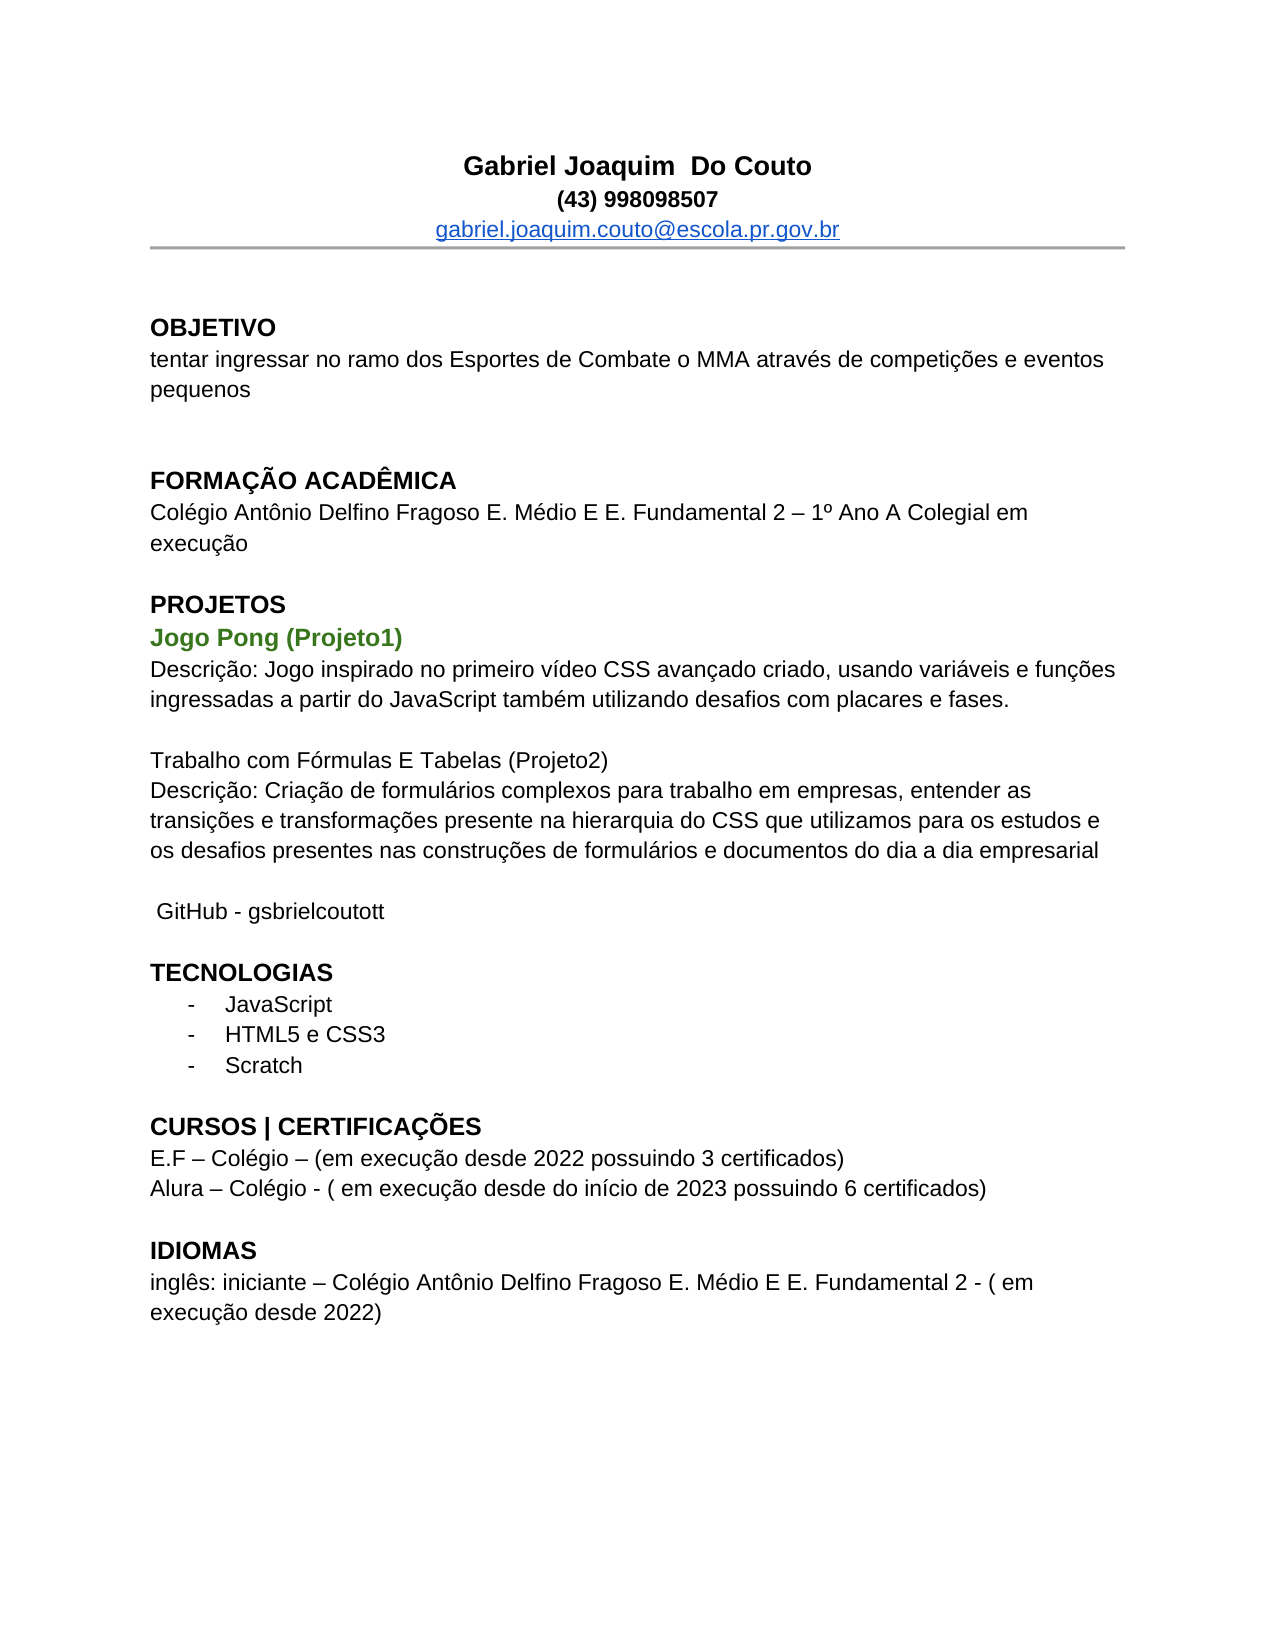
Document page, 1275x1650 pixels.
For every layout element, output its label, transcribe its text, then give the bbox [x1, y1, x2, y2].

text OBJETIVO [150, 312, 1125, 341]
text IDIOMAS [150, 1236, 1125, 1264]
text PROJETOS [150, 590, 1125, 619]
text CURSOS | CERTIFICAÇÕES [150, 1112, 1125, 1141]
text Gabriel Joaquim Do Couto [150, 150, 1125, 181]
text inglês: iniciante – Colégio Antônio Delfino Fragoso E. Médio E E. Fundamental 2 - ( em execução desde 2022) [150, 1269, 1125, 1325]
text gabriel.joaquim.couto@escola.pr.gov.br [150, 216, 1125, 242]
text GitHub - gsbrielcoutott [150, 898, 1125, 924]
text tentar ingressar no ramo dos Esportes de Combate o MMA através de competições e eventos pequenos [150, 346, 1125, 402]
list HTML5 e CSS3 [187, 1021, 1125, 1048]
text Colégio Antônio Delfino Fragoso E. Médio E E. Fundamental 2 – 1º Ano A Colegial em execução [150, 499, 1125, 556]
text Trabalho com Fórmulas E Tabelas (Projeto2) [150, 747, 1125, 773]
text Descrição: Jogo inspirado no primeiro vídeo CSS avançado criado, usando variáveis e funções ingressadas a partir do JavaScript também utilizando desafios com placares e fases. [150, 656, 1125, 713]
text Descrição: Criação de formulários complexos para trabalho em empresas, entender as transições e transformações presente na hierarquia do CSS que utilizamos para os estudos e os desafios presentes nas construções de formulários e documentos do dia a dia empresarial [150, 777, 1125, 864]
list JavaScript [187, 991, 1125, 1017]
text Alura – Colégio - ( em execução desde do início de 2023 possuindo 6 certificados) [150, 1175, 1125, 1202]
text E.F – Colégio – (em execução desde 2022 possuindo 3 certificados) [150, 1145, 1125, 1171]
text Jogo Pong (Projeto1) [150, 623, 1125, 652]
list Scratch [187, 1052, 1125, 1078]
text FORMAÇÃO ACADÊMICA [150, 466, 1125, 495]
text TECNOLOGIAS [150, 958, 1125, 987]
text (43) 998098507 [150, 186, 1125, 212]
